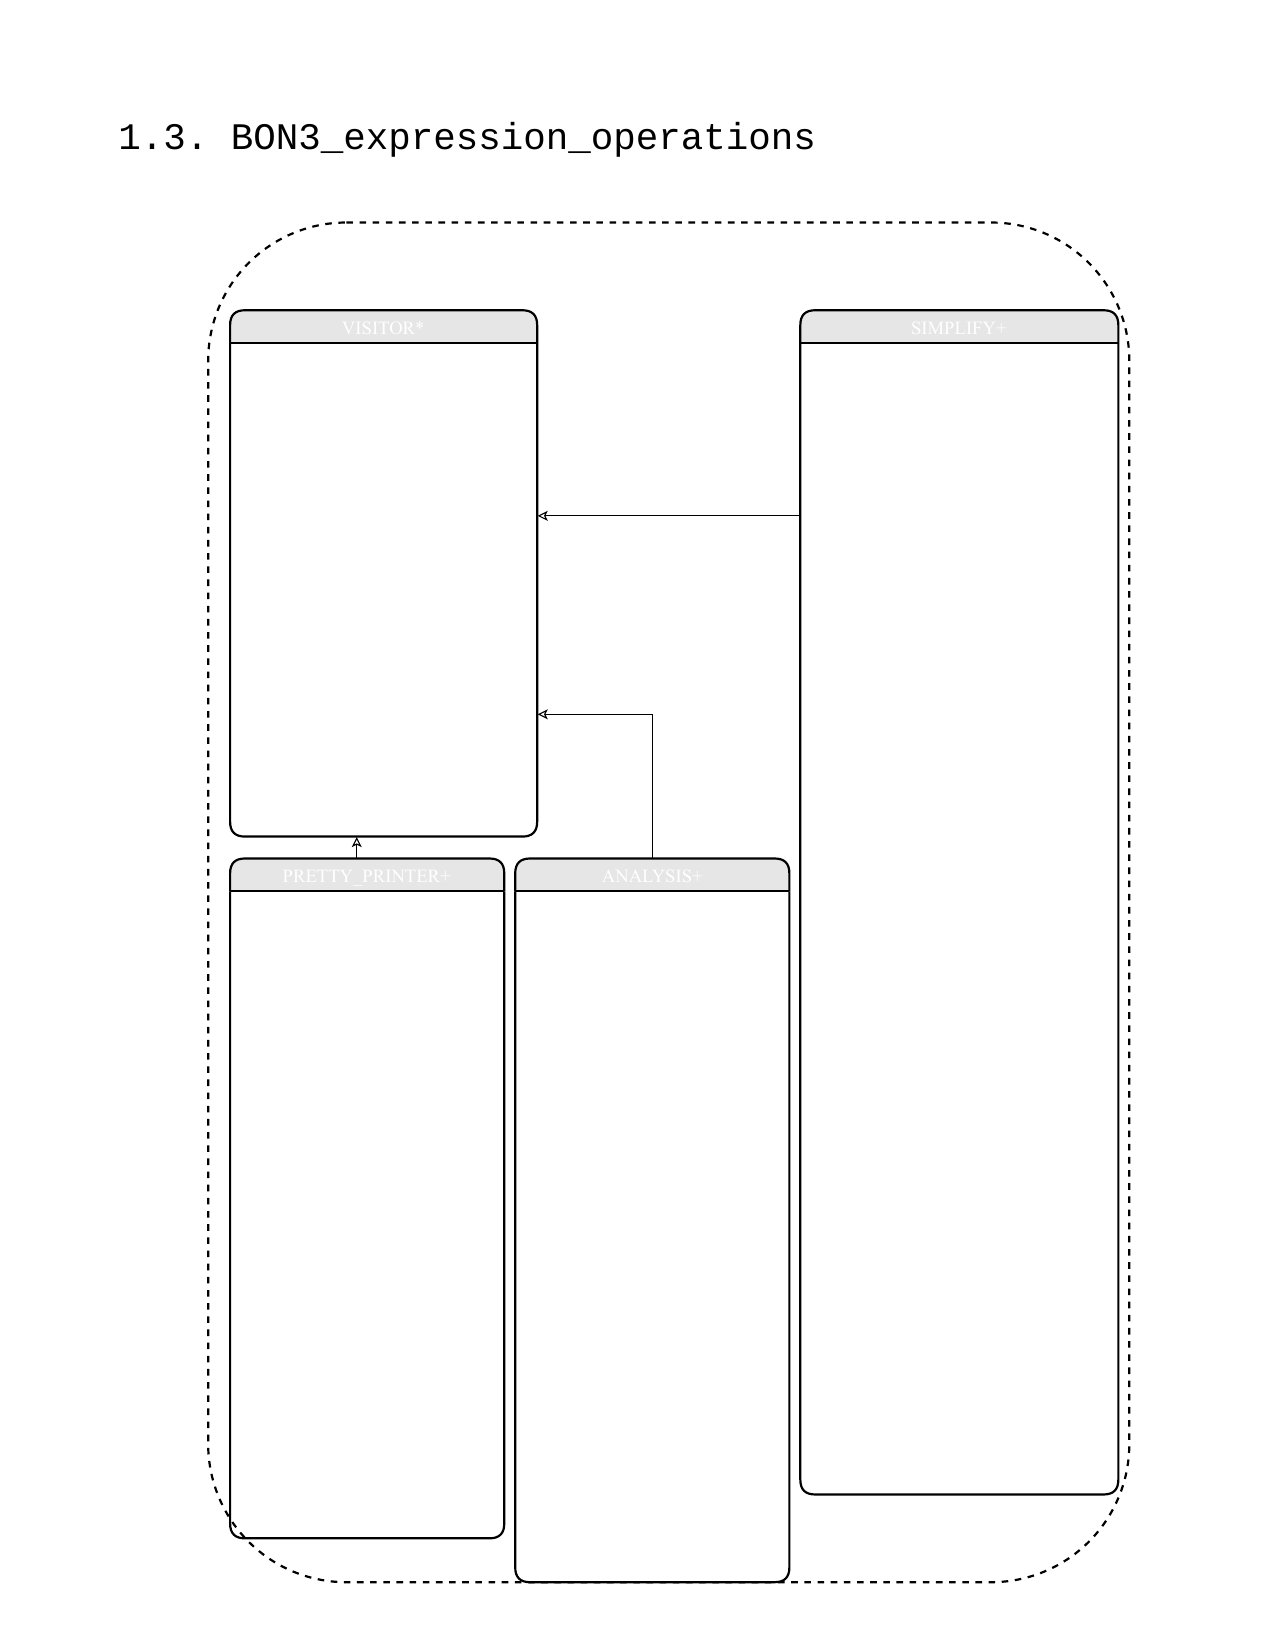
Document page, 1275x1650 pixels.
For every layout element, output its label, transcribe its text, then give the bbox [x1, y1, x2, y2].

text 1.3. BON3_expression_operations [118, 118, 1157, 161]
